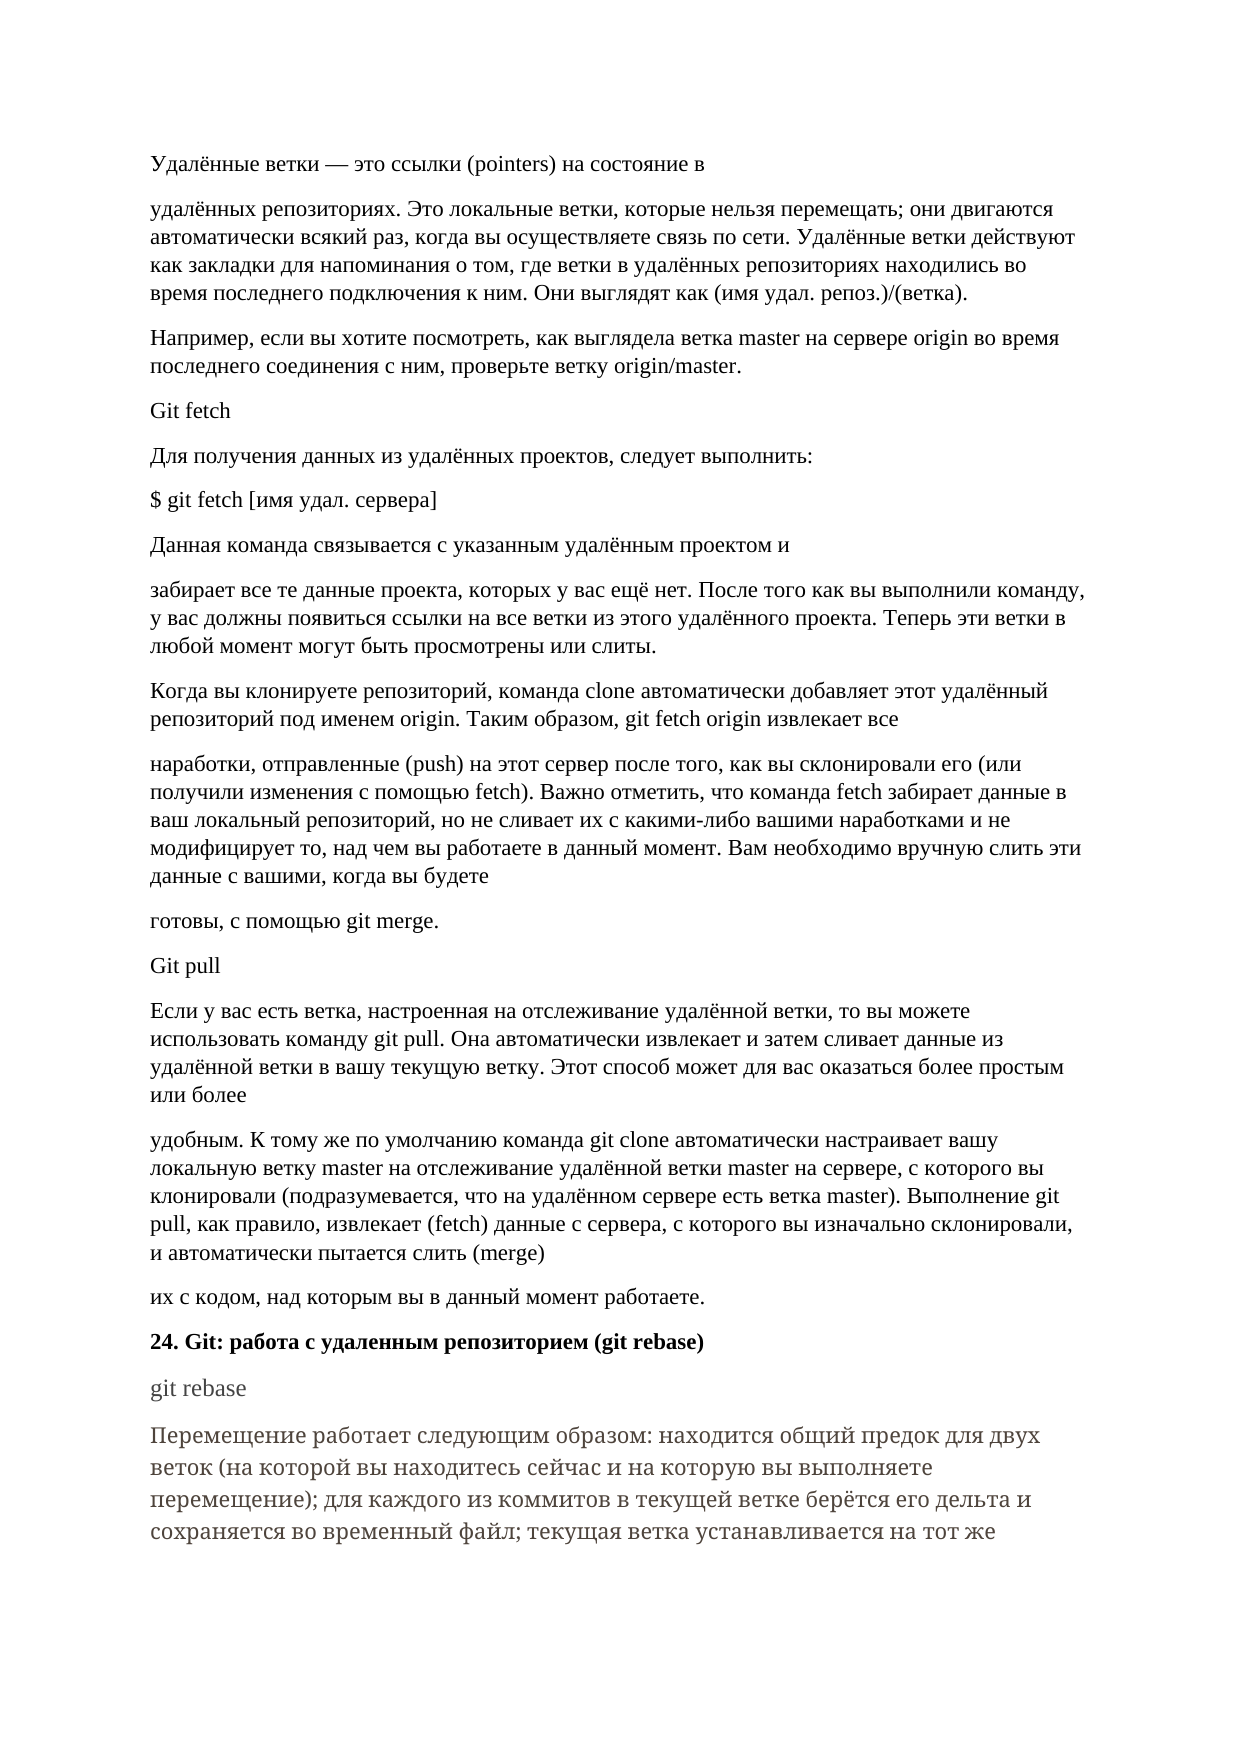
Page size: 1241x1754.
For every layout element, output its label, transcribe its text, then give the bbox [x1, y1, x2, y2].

text Данная команда связывается с указанным удалённым проектом и [150, 531, 1090, 558]
text Например, если вы хотите посмотреть, как выглядела ветка master на сервере origin во время последнего соединения с ним, проверьте ветку origin/master. [150, 324, 1090, 378]
text Для получения данных из удалённых проектов, следует выполнить: [150, 442, 1090, 468]
text $ git fetch [имя удал. сервера] [150, 486, 1090, 513]
text git rebase [150, 1373, 1090, 1402]
text их с кодом, над которым вы в данный момент работаете. [150, 1283, 1090, 1310]
text Удалённые ветки — это ссылки (pointers) на состояние в [150, 150, 1090, 176]
text 24. Git: работа с удаленным репозиторием (git rebase) [150, 1328, 1090, 1354]
text удобным. К тому же по умолчанию команда git clone автоматически настраивает вашу локальную ветку master на отслеживание удалённой ветки master на сервере, с которого вы клонировали (подразумевается, что на удалённом сервере есть ветка master). Выполнение git pull, как правило, извлекает (fetch) данные с сервера, с которого вы изначально склонировали, и автоматически пытается слить (merge) [150, 1126, 1090, 1265]
text Когда вы клонируете репозиторий, команда clone автоматически добавляет этот удалённый репозиторий под именем origin. Таким образом, git fetch origin извлекает все [150, 677, 1090, 732]
text Git pull [150, 952, 1090, 978]
text готовы, с помощью git merge. [150, 907, 1090, 934]
text Перемещение работает следующим образом: находится общий предок для двух веток (на которой вы находитесь сейчас и на которую вы выполняете перемещение); для каждого из коммитов в текущей ветке берётся его дельта и сохраняется во временный файл; текущая ветка устанавливается на тот же [150, 1420, 1090, 1546]
text наработки, отправленные (push) на этот сервер после того, как вы склонировали его (или получили изменения с помощью fetch). Важно отметить, что команда fetch забирает данные в ваш локальный репозиторий, но не сливает их с какими-либо вашими наработками и не модифицирует то, над чем вы работаете в данный момент. Вам необходимо вручную слить эти данные с вашими, когда вы будете [150, 750, 1090, 889]
text Git fetch [150, 397, 1090, 423]
text Если у вас есть ветка, настроенная на отслеживание удалённой ветки, то вы можете использовать команду git pull. Она автоматически извлекает и затем сливает данные из удалённой ветки в вашу текущую ветку. Этот способ может для вас оказаться более простым или более [150, 997, 1090, 1108]
text забирает все те данные проекта, которых у вас ещё нет. После того как вы выполнили команду, у вас должны появиться ссылки на все ветки из этого удалённого проекта. Теперь эти ветки в любой момент могут быть просмотрены или слиты. [150, 576, 1090, 659]
text удалённых репозиториях. Это локальные ветки, которые нельзя перемещать; они двигаются автоматически всякий раз, когда вы осуществляете связь по сети. Удалённые ветки действуют как закладки для напоминания о том, где ветки в удалённых репозиториях находились во время последнего подключения к ним. Они выглядят как (имя удал. репоз.)/(ветка). [150, 195, 1090, 306]
